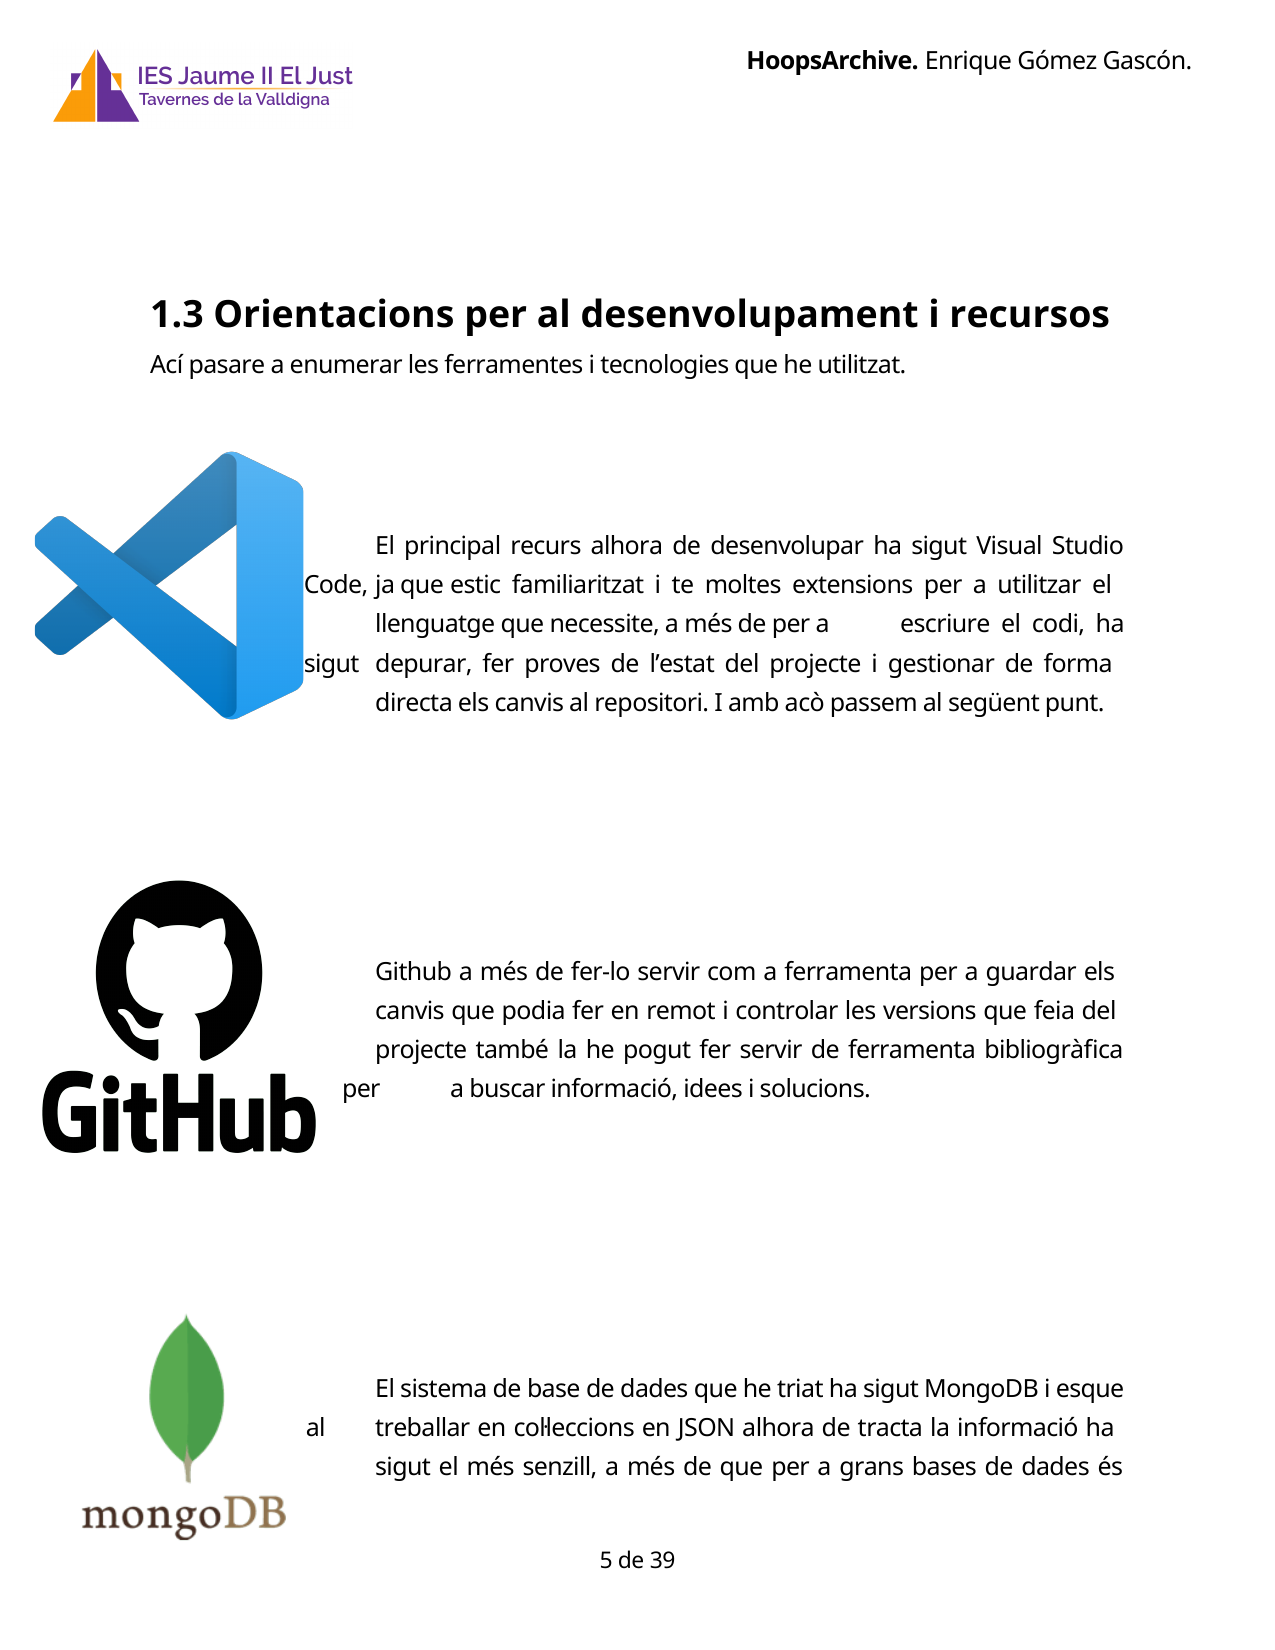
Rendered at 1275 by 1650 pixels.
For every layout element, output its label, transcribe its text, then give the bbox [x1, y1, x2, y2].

text El principal recurs alhora de desenvolupar ha sigut Visual Studio Code, ja que estic familiaritzat i te moltes extensions per a utilitzar el llenguatge que necessite, a més de per a escriure el codi, ha sigut depurar, fer proves de l’estat del projecte i gestionar de forma directa els canvis al repositori. I amb acò passem al següent punt. [304, 528, 1124, 718]
picture [63, 1297, 306, 1554]
text Github a més de fer-lo servir com a ferramenta per a guardar els canvis que podia fer en remot i controlar les versions que feia del projecte també la he pogut fer servir de ferramenta bibliogràfica per a buscar informació, idees i solucions. [334, 953, 1124, 1105]
picture [34, 451, 304, 720]
subtitle 1.3 Orientacions per al desenvolupament i recursos [150, 288, 1124, 339]
picture [35, 877, 334, 1157]
picture [49, 42, 353, 129]
text Ací pasare a enumerar les ferramentes i tecnologies que he utilitzat. [150, 347, 1124, 381]
text El sistema de base de dades que he triat ha sigut MongoDB i esque al treballar en col·leccions en JSON alhora de tracta la informació ha sigut el més senzill, a més de que per a grans bases de dades és [306, 1371, 1124, 1483]
